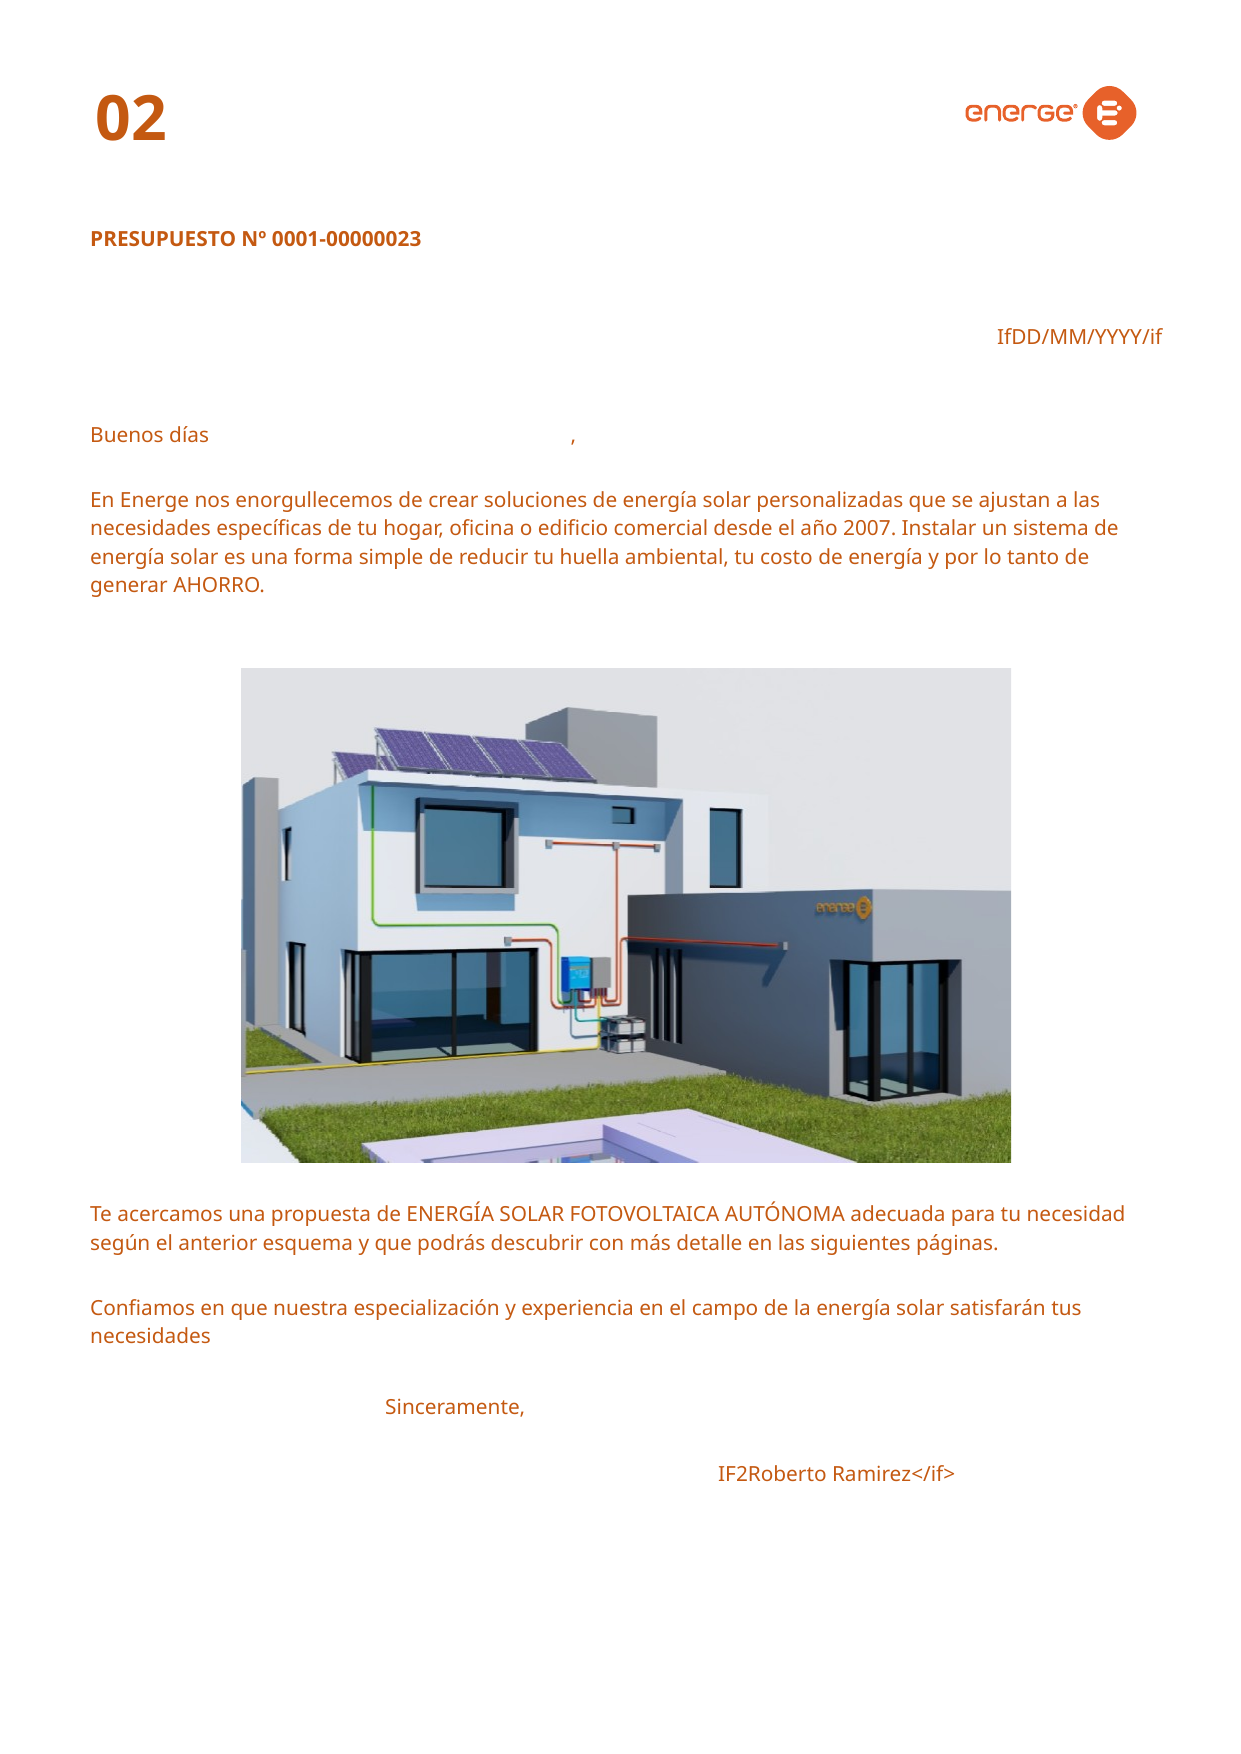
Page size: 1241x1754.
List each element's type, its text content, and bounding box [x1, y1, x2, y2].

text Sinceramente, [385, 1392, 1162, 1421]
text Buenos días <o.partner_id.commercial_partner_id.name>, [90, 420, 1162, 448]
text Confiamos en que nuestra especialización y experiencia en el campo de la energía solar satisfarán tus necesidades [90, 1293, 1162, 1350]
text IF2Roberto Ramirez</if> [90, 1457, 1162, 1487]
text Te acercamos una propuesta de ENERGÍA SOLAR FOTOVOLTAICA AUTÓNOMA adecuada para tu necesidad según el anterior esquema y que podrás descubrir con más detalle en las siguientes páginas. [90, 1199, 1162, 1256]
text IfDD/MM/YYYY/if [90, 322, 1162, 350]
picture [241, 668, 1012, 1163]
text PRESUPUESTO Nº 0001-00000023 [90, 224, 1162, 253]
text En Energe nos enorgullecemos de crear soluciones de energía solar personalizadas que se ajustan a las necesidades específicas de tu hogar, oficina o edificio comercial desde el año 2007. Instalar un sistema de energía solar es una forma simple de reducir tu huella ambiental, tu costo de energía y por lo tanto de generar AHORRO. [90, 485, 1162, 599]
